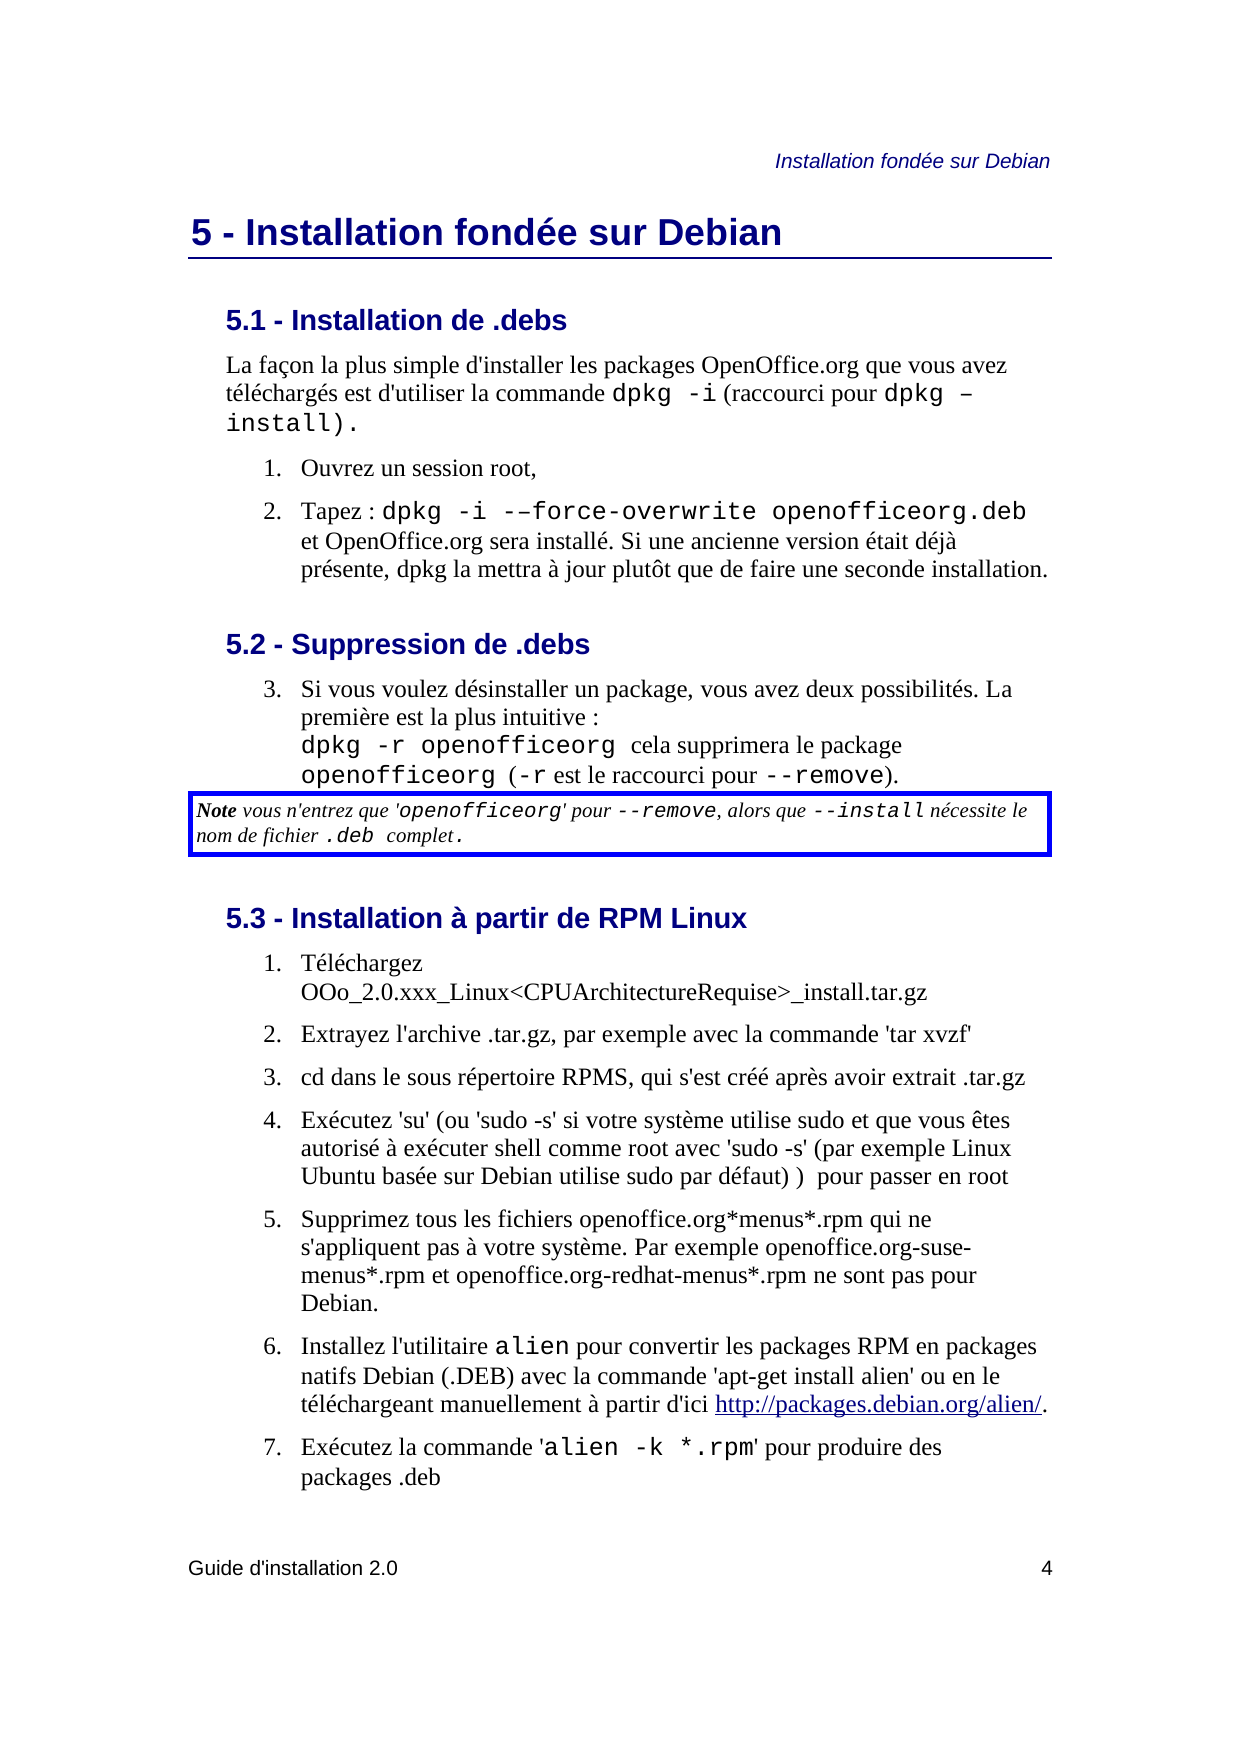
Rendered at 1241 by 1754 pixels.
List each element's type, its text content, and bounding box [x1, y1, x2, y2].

subtitle Installation de .debs [226, 304, 1052, 336]
list Si vous voulez désinstaller un package, vous avez deux possibilités. La première est la plus intuitive : dpkg -r openofficeorg cela supprimera le package openofficeorg (-r est le raccourci pour --remove). [263, 675, 1052, 791]
list Exécutez la commande 'alien -k *.rpm' pour produire des packages .deb [263, 1432, 1052, 1490]
list Tapez : dpkg -i -–force-overwrite openofficeorg.deb et OpenOffice.org sera installé. Si une ancienne version était déjà présente, dpkg la mettra à jour plutôt que de faire une seconde installation. [263, 497, 1052, 583]
text Note vous n'entrez que 'openofficeorg' pour --remove, alors que --install nécessite le nom de fichier .deb complet. [193, 796, 1047, 852]
subtitle Suppression de .debs [226, 628, 1052, 660]
list Exécutez 'su' (ou 'sudo -s' si votre système utilise sudo et que vous êtes autorisé à exécuter shell comme root avec 'sudo -s' (par exemple Linux Ubuntu basée sur Debian utilise sudo par défaut) ) pour passer en root [263, 1106, 1052, 1190]
list cd dans le sous répertoire RPMS, qui s'est créé après avoir extrait .tar.gz [263, 1063, 1052, 1091]
list Téléchargez OOo_2.0.xxx_Linux<CPUArchitectureRequise>_install.tar.gz [263, 949, 1052, 1005]
subtitle Installation fondée sur Debian [188, 209, 1052, 257]
subtitle Installation à partir de RPM Linux [226, 902, 1052, 934]
text La façon la plus simple d'installer les packages OpenOffice.org que vous avez téléchargés est d'utiliser la commande dpkg -i (raccourci pour dpkg –install). [226, 351, 1052, 439]
list Supprimez tous les fichiers openoffice.org*menus*.rpm qui ne s'appliquent pas à votre système. Par exemple openoffice.org-suse-menus*.rpm et openoffice.org-redhat-menus*.rpm ne sont pas pour Debian. [263, 1205, 1052, 1317]
list Installez l'utilitaire alien pour convertir les packages RPM en packages natifs Debian (.DEB) avec la commande 'apt-get install alien' ou en le téléchargeant manuellement à partir d'ici http://packages.debian.org/alien/. [263, 1332, 1052, 1418]
list Extrayez l'archive .tar.gz, par exemple avec la commande 'tar xvzf' [263, 1020, 1052, 1048]
list Ouvrez un session root, [263, 454, 1052, 482]
